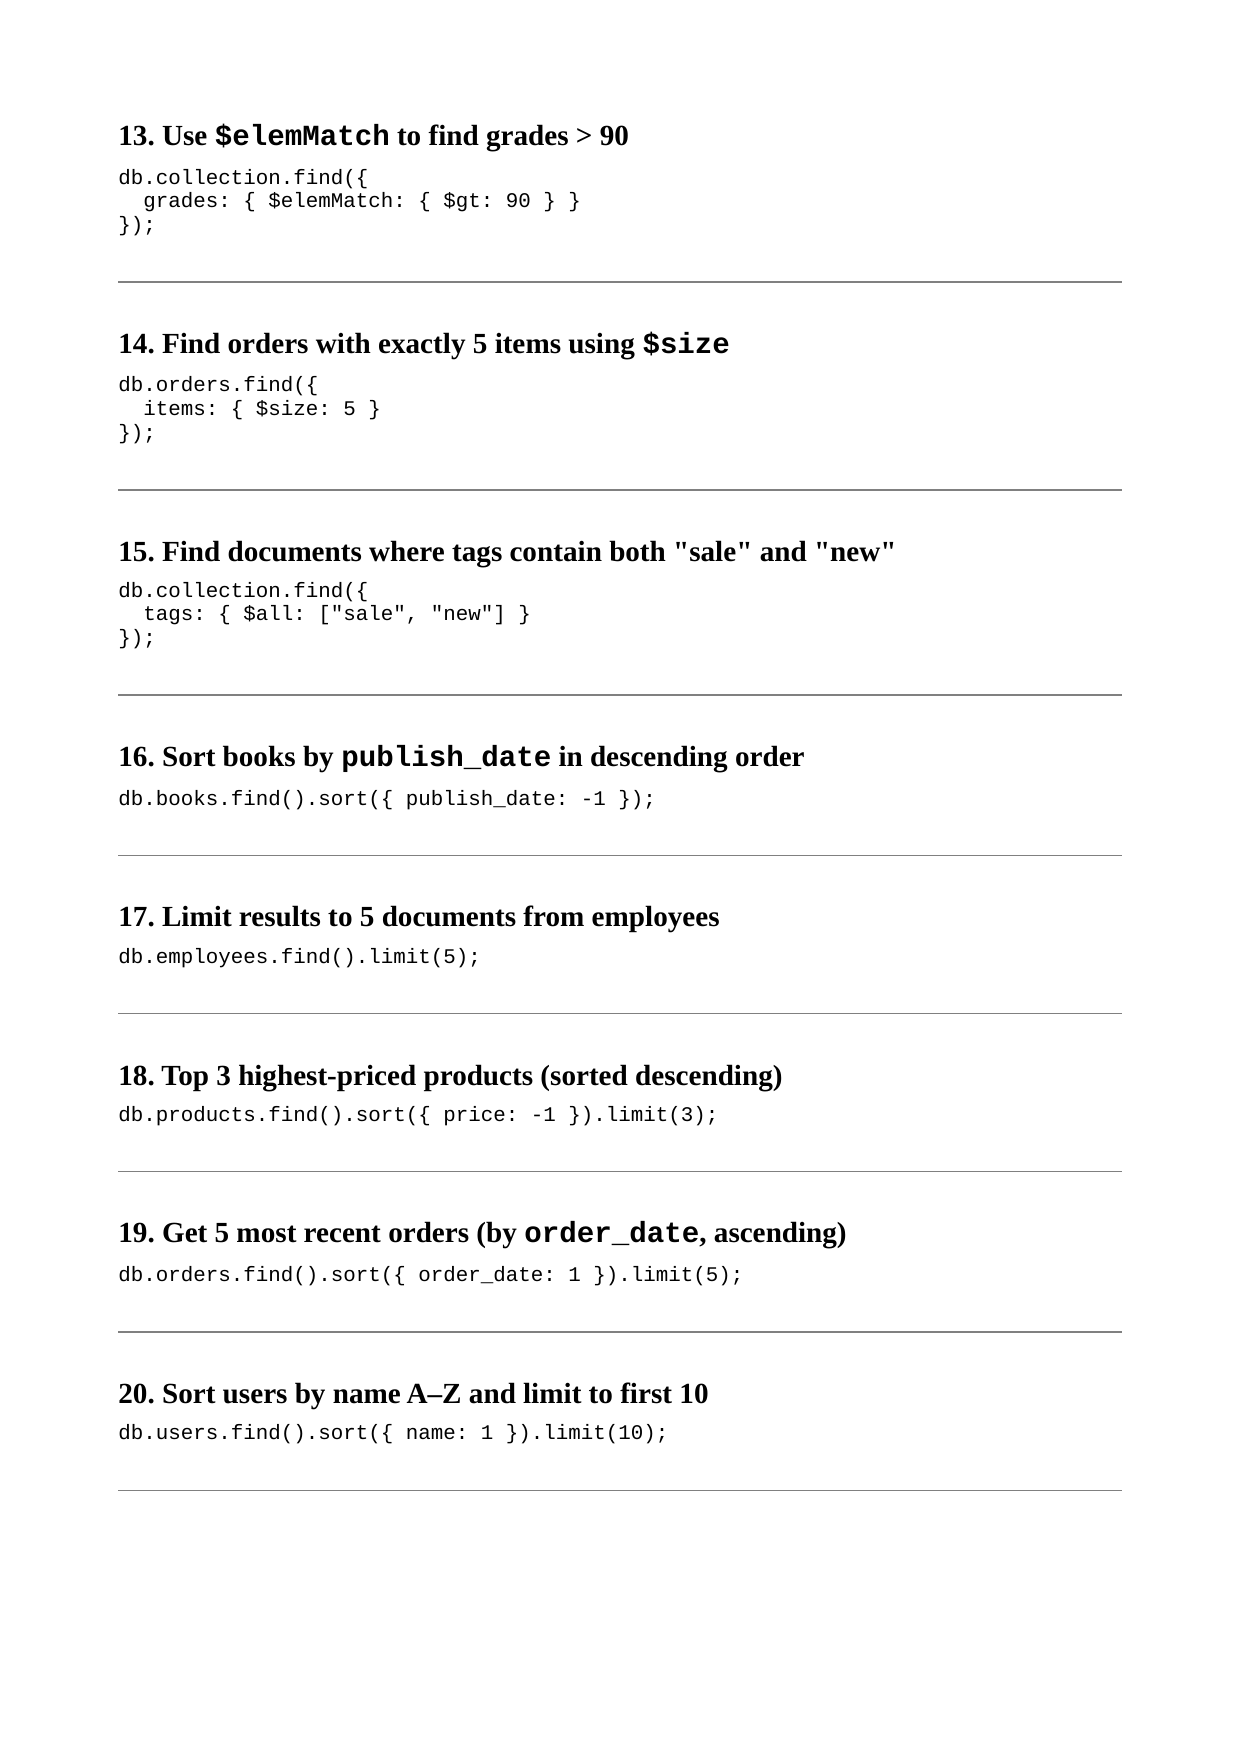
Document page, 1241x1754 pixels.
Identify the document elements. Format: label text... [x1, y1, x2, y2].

text tags: { $all: ["sale", "new"] } [118, 603, 1122, 627]
text }); [118, 422, 1122, 445]
text db.collection.find({ [118, 167, 1122, 190]
subtitle 18. Top 3 highest-priced products (sorted descending) [118, 1058, 1122, 1091]
subtitle 16. Sort books by publish_date in descending order [118, 739, 1122, 775]
subtitle 13. Use $elemMatch to find grades > 90 [118, 118, 1122, 154]
text db.collection.find({ [118, 580, 1122, 603]
text grades: { $elemMatch: { $gt: 90 } } [118, 190, 1122, 214]
text db.products.find().sort({ price: -1 }).limit(3); [118, 1104, 1122, 1127]
text }); [118, 627, 1122, 651]
subtitle 15. Find documents where tags contain both "sale" and "new" [118, 534, 1122, 567]
text items: { $size: 5 } [118, 398, 1122, 422]
subtitle 14. Find orders with exactly 5 items using $size [118, 326, 1122, 362]
text db.employees.find().limit(5); [118, 946, 1122, 969]
text db.users.find().sort({ name: 1 }).limit(10); [118, 1422, 1122, 1446]
text db.orders.find({ [118, 374, 1122, 398]
subtitle 19. Get 5 most recent orders (by order_date, ascending) [118, 1216, 1122, 1252]
text db.books.find().sort({ publish_date: -1 }); [118, 788, 1122, 811]
text }); [118, 214, 1122, 238]
subtitle 17. Limit results to 5 documents from employees [118, 899, 1122, 933]
text db.orders.find().sort({ order_date: 1 }).limit(5); [118, 1264, 1122, 1288]
subtitle 20. Sort users by name A–Z and limit to first 10 [118, 1376, 1122, 1410]
